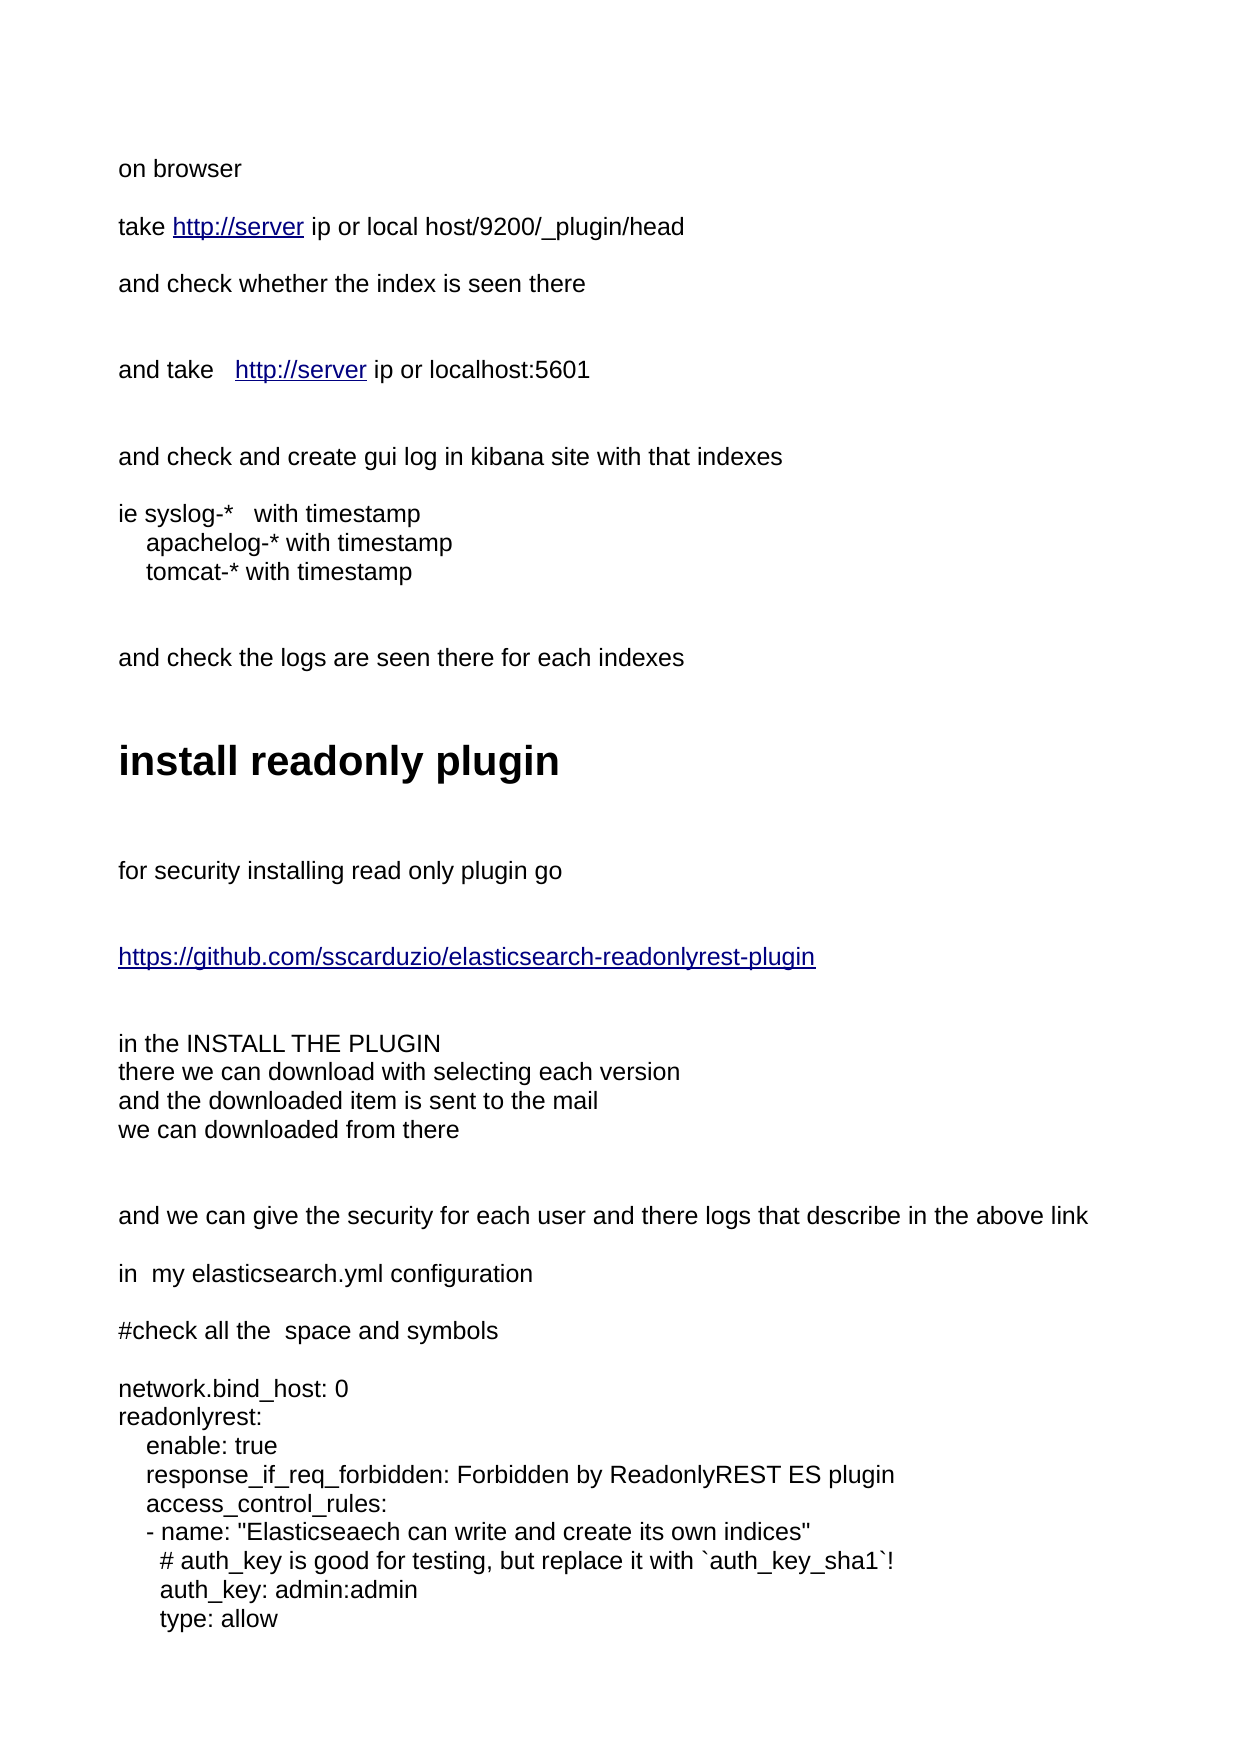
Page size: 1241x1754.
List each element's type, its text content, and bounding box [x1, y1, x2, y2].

text response_if_req_forbidden: Forbidden by ReadonlyREST ES plugin [118, 1460, 1122, 1488]
text ie syslog-* with timestamp [118, 499, 1122, 528]
text access_control_rules: [118, 1488, 1122, 1517]
text enable: true [118, 1431, 1122, 1460]
text #check all the space and symbols [118, 1316, 1122, 1345]
text there we can download with selecting each version [118, 1057, 1122, 1086]
text on browser [118, 154, 1122, 183]
text and check whether the index is seen there [118, 269, 1122, 298]
text apachelog-* with timestamp [118, 528, 1122, 557]
text install readonly plugin [118, 736, 1122, 784]
text network.bind_host: 0 [118, 1373, 1122, 1402]
text for security installing read only plugin go [118, 856, 1122, 885]
text # auth_key is good for testing, but replace it with `auth_key_sha1`! [118, 1546, 1122, 1575]
text https://github.com/sscarduzio/elasticsearch-readonlyrest-plugin [118, 942, 1122, 971]
text and take http://server ip or localhost:5601 [118, 355, 1122, 384]
text in my elasticsearch.yml configuration [118, 1258, 1122, 1287]
text and check and create gui log in kibana site with that indexes [118, 442, 1122, 470]
text and the downloaded item is sent to the mail [118, 1086, 1122, 1115]
text - name: "Elasticseaech can write and create its own indices" [118, 1517, 1122, 1546]
text auth_key: admin:admin [118, 1575, 1122, 1603]
text and check the logs are seen there for each indexes [118, 643, 1122, 672]
text take http://server ip or local host/9200/_plugin/head [118, 212, 1122, 240]
text and we can give the security for each user and there logs that describe in the above link [118, 1201, 1122, 1230]
text tomcat-* with timestamp [118, 557, 1122, 585]
text type: allow [118, 1603, 1122, 1632]
text readonlyrest: [118, 1402, 1122, 1431]
text we can downloaded from there [118, 1115, 1122, 1143]
text in the INSTALL THE PLUGIN [118, 1028, 1122, 1057]
